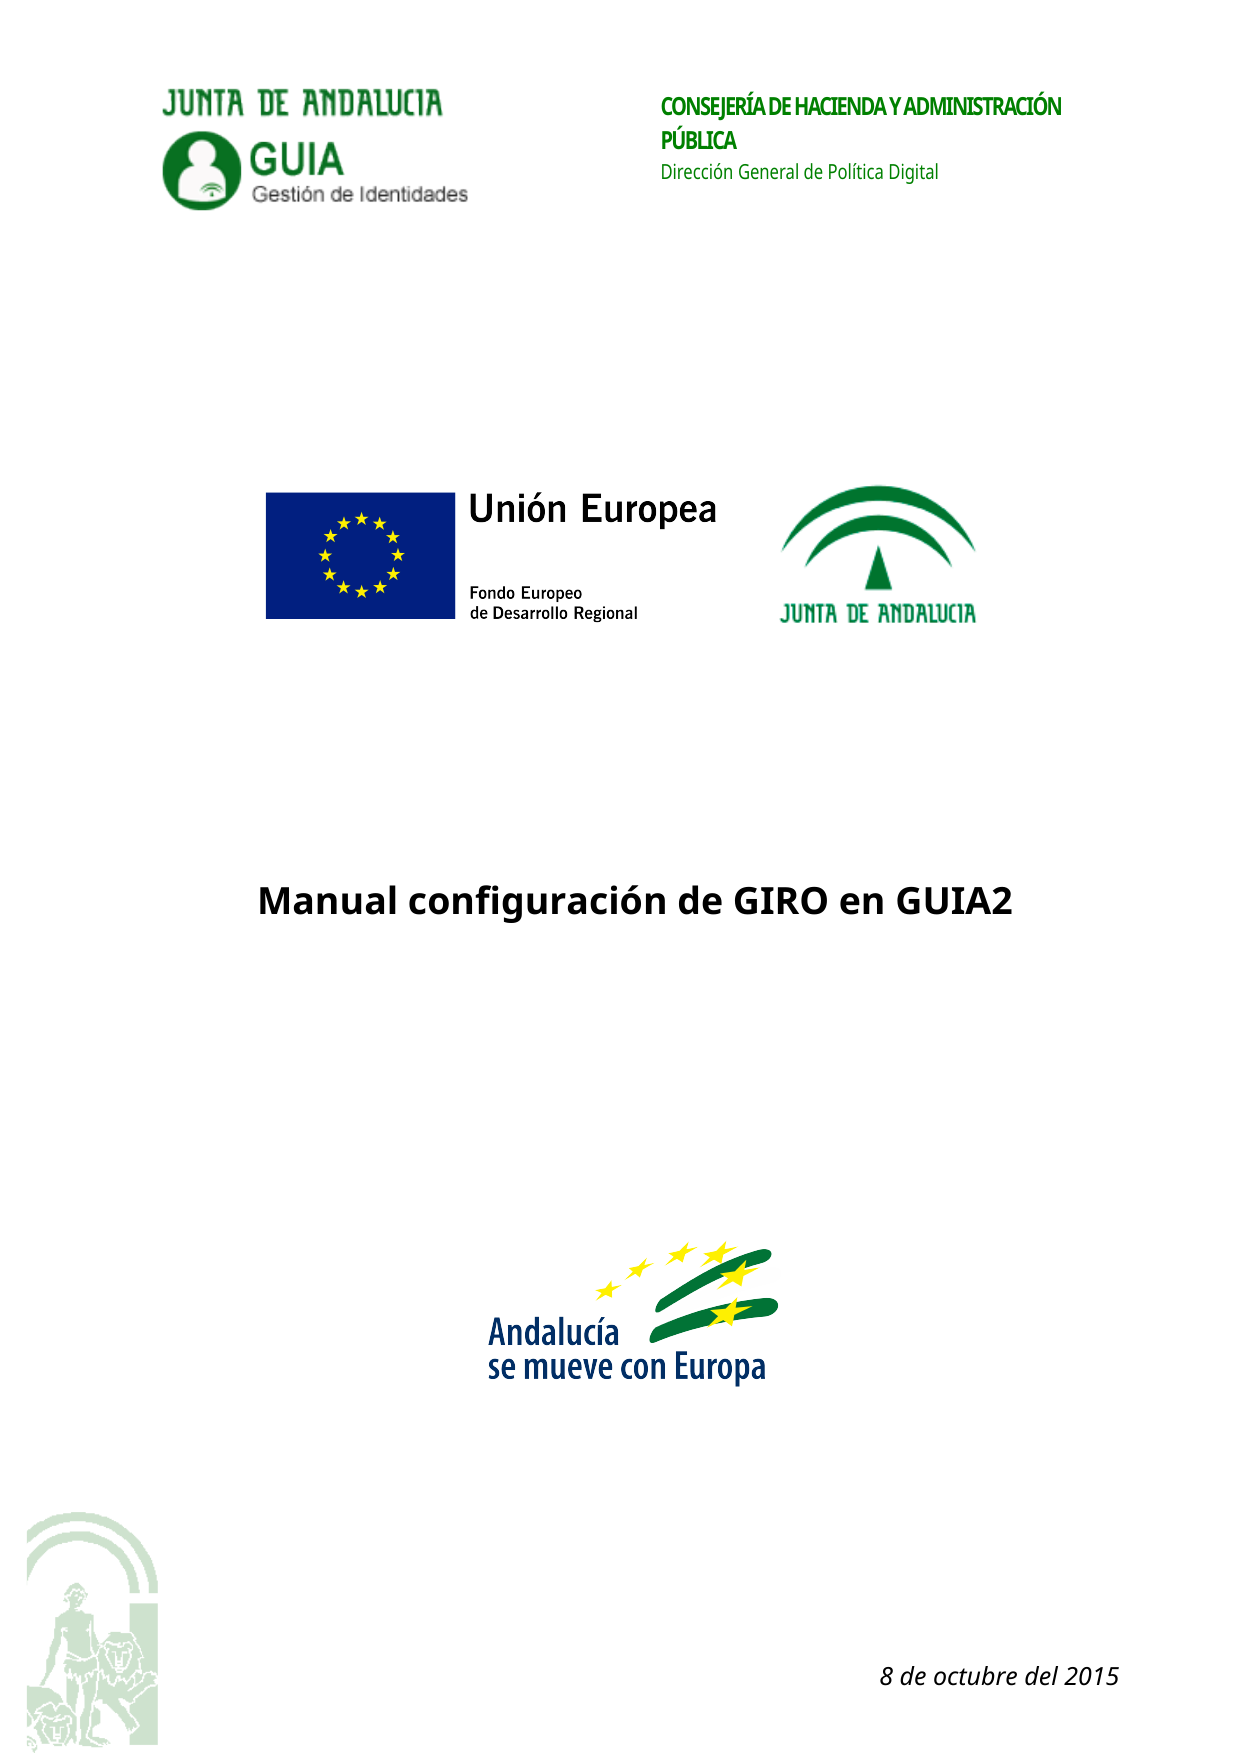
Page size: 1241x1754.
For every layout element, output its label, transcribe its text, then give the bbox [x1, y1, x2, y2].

table_header [258, 426, 733, 488]
picture [759, 442, 996, 664]
title Manual configuración de GIRO en GUIA2 [148, 874, 1122, 925]
table_header [733, 664, 1027, 698]
picture [256, 488, 733, 626]
picture [488, 1240, 782, 1387]
table_header [258, 626, 733, 698]
picture [26, 1511, 159, 1753]
table_header [733, 426, 1027, 663]
text 8 de octubre del 2015 [161, 1659, 1122, 1693]
picture [147, 82, 498, 225]
